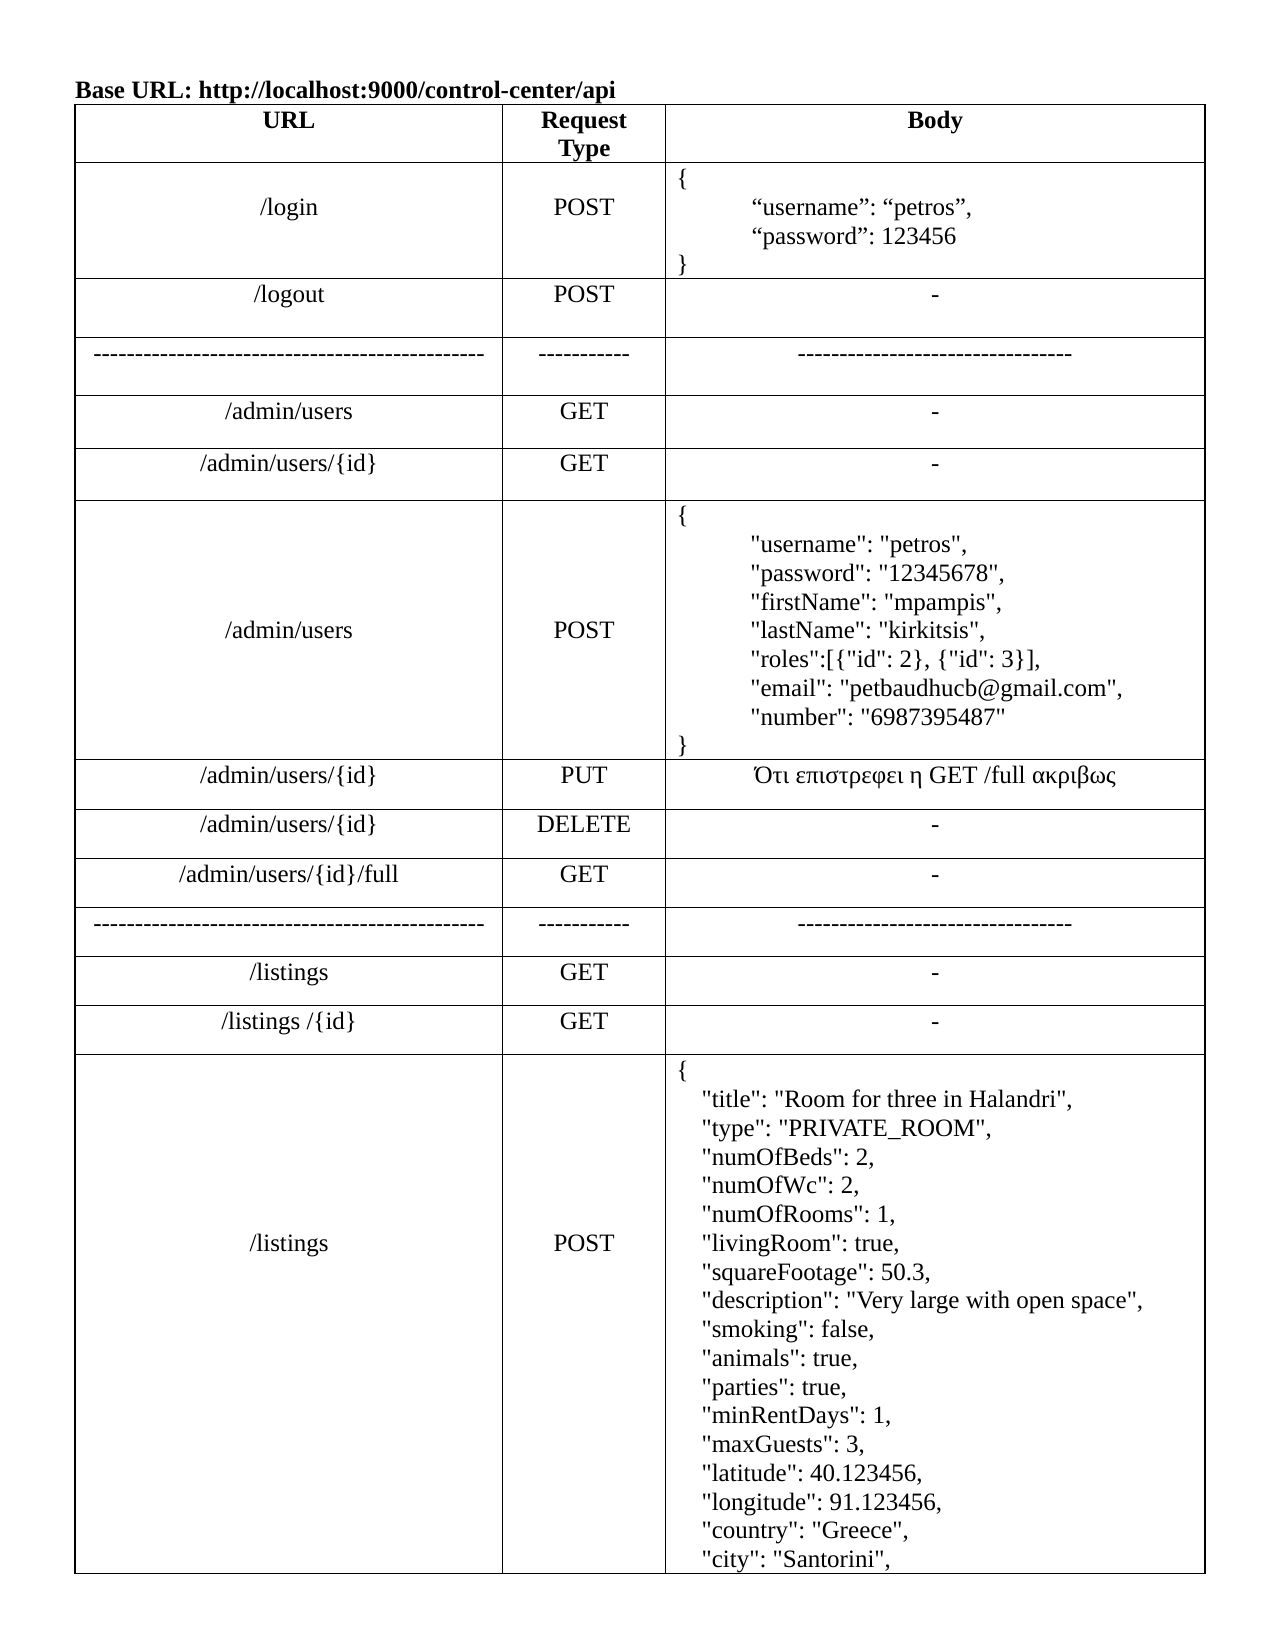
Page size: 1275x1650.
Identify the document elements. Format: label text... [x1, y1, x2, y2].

table_header Body [666, 105, 1204, 162]
table_cell GET [503, 449, 665, 499]
table_cell /admin/users/{id} [76, 810, 502, 858]
table_cell /listings [76, 1055, 502, 1573]
table_cell --------------------------------- [666, 338, 1204, 395]
table_cell /admin/users/{id} [76, 449, 502, 499]
table_cell ----------- [503, 338, 665, 395]
table_cell - [666, 1006, 1204, 1054]
table_cell Ότι επιστρεφει η GET /full ακριβως [666, 760, 1204, 808]
table_cell /admin/users/{id} [76, 760, 502, 808]
table_cell POST [503, 1055, 665, 1573]
table_cell /login [76, 163, 502, 278]
table_cell - [666, 810, 1204, 858]
table_header Request Type [503, 105, 665, 162]
table_cell ----------------------------------------------- [76, 338, 502, 395]
table_cell - [666, 859, 1204, 907]
table_cell GET [503, 1006, 665, 1054]
table_cell POST [503, 279, 665, 337]
table_cell DELETE [503, 810, 665, 858]
table_cell /logout [76, 279, 502, 337]
table_cell GET [503, 957, 665, 1005]
table_cell GET [503, 396, 665, 447]
table_cell POST [503, 163, 665, 278]
table_cell - [666, 396, 1204, 447]
table_cell PUT [503, 760, 665, 808]
table_cell - [666, 449, 1204, 499]
table_cell POST [503, 501, 665, 759]
table_cell /listings [76, 957, 502, 1005]
table_cell /admin/users [76, 396, 502, 447]
table_cell /admin/users [76, 501, 502, 759]
table_cell /admin/users/{id}/full [76, 859, 502, 907]
table_cell { "username": "petros", "password": "12345678", "firstName": "mpampis", "lastName": "kirkitsis", "roles":[{"id": 2}, {"id": 3}], "email": "petbaudhucb@gmail.com", "number": "6987395487" } [666, 501, 1204, 759]
table_header URL [76, 105, 502, 162]
table_cell /listings /{id} [76, 1006, 502, 1054]
table_cell { “username”: “petros”, “password”: 123456 } [666, 163, 1204, 278]
table_cell GET [503, 859, 665, 907]
table_cell { "title": "Room for three in Halandri", "type": "PRIVATE_ROOM", "numOfBeds": 2, "numOfWc": 2, "numOfRooms": 1, "livingRoom": true, "squareFootage": 50.3, "description": "Very large with open space", "smoking": false, "animals": true, "parties": true, "minRentDays": 1, "maxGuests": 3, "latitude": 40.123456, "longitude": 91.123456, "country": "Greece", "city": "Santorini", [666, 1055, 1204, 1573]
table_cell - [666, 279, 1204, 337]
table_cell - [666, 957, 1204, 1005]
table_cell ----------- [503, 908, 665, 956]
table_cell ----------------------------------------------- [76, 908, 502, 956]
table_cell --------------------------------- [666, 908, 1204, 956]
